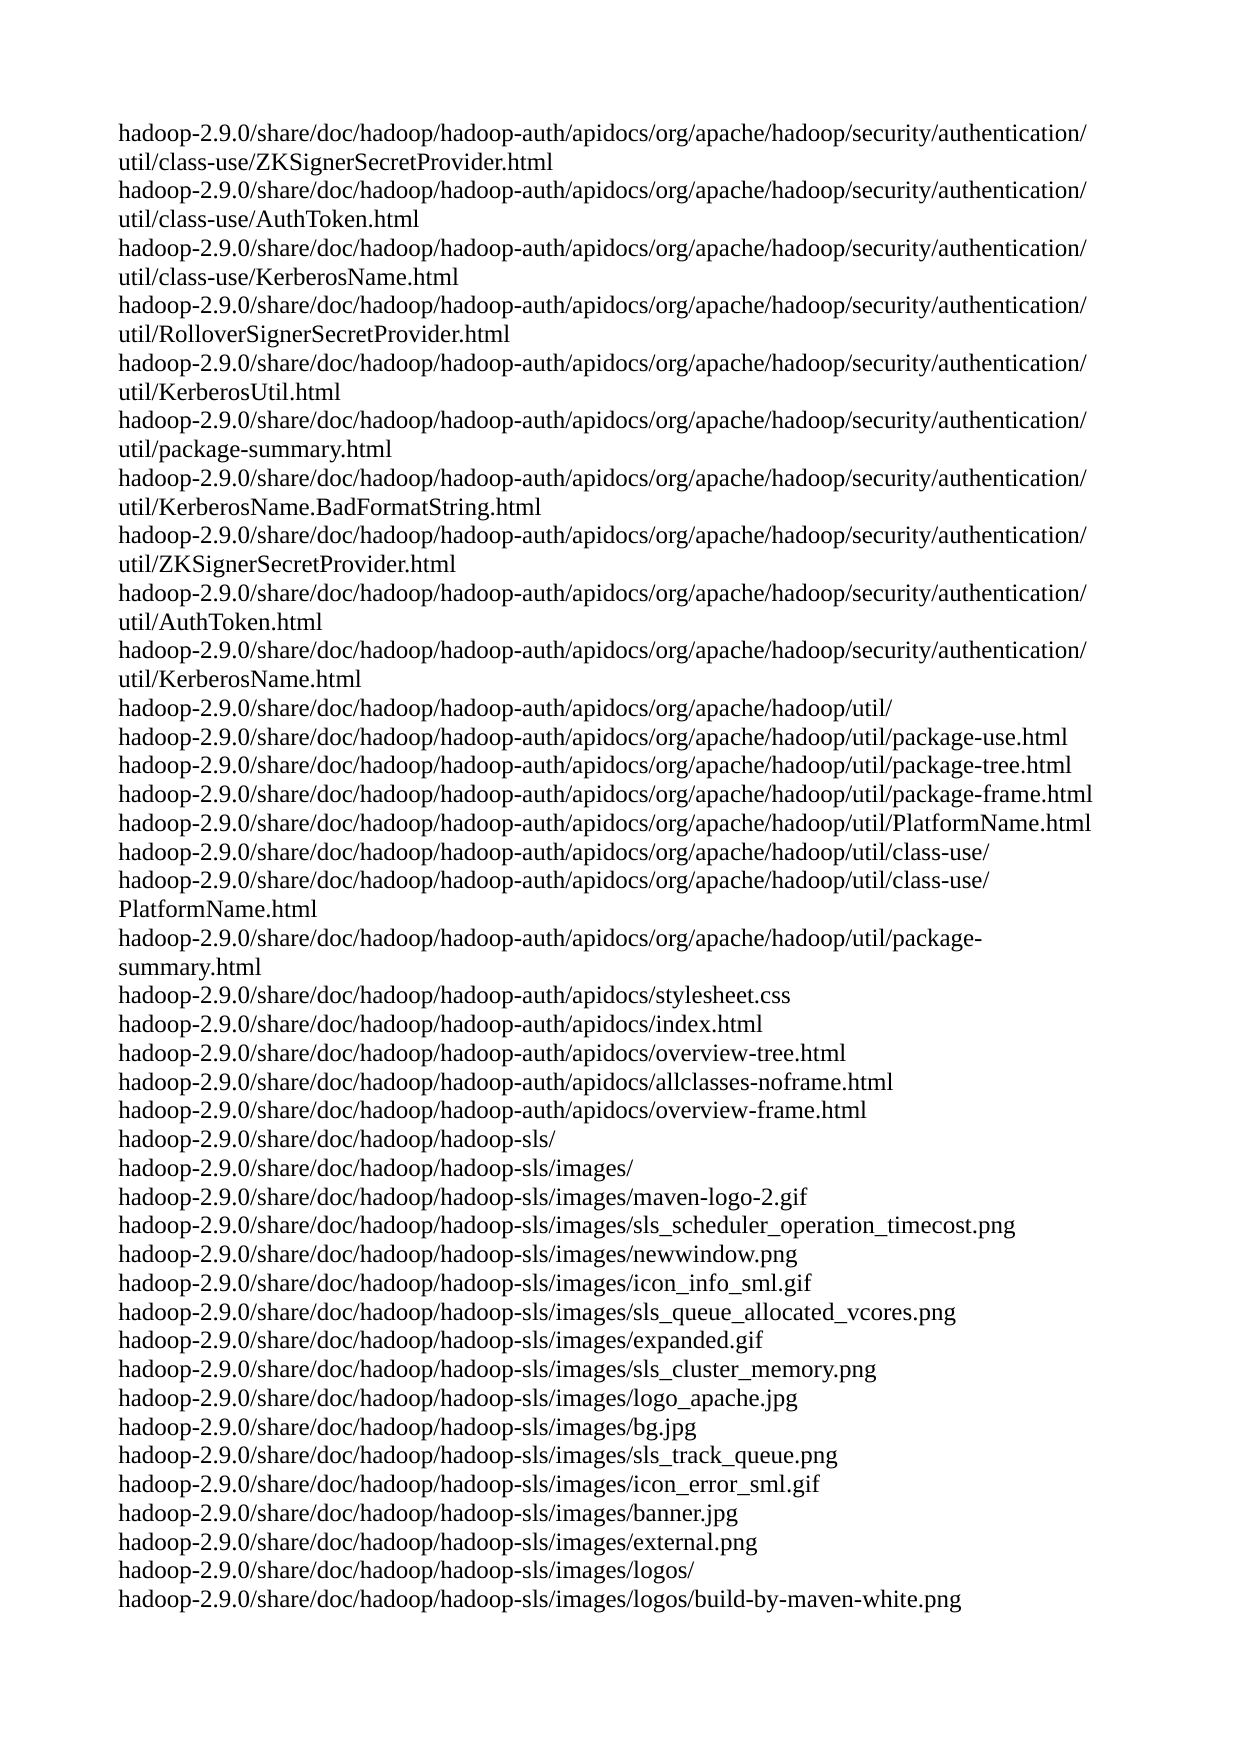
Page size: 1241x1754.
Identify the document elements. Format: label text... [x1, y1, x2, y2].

text hadoop-2.9.0/share/doc/hadoop/hadoop-auth/apidocs/org/apache/hadoop/util/class-use/PlatformName.html [118, 866, 1122, 923]
text hadoop-2.9.0/share/doc/hadoop/hadoop-auth/apidocs/stylesheet.css [118, 981, 1122, 1009]
text hadoop-2.9.0/share/doc/hadoop/hadoop-sls/images/bg.jpg [118, 1412, 1122, 1441]
text hadoop-2.9.0/share/doc/hadoop/hadoop-sls/images/icon_error_sml.gif [118, 1469, 1122, 1498]
text hadoop-2.9.0/share/doc/hadoop/hadoop-sls/images/banner.jpg [118, 1498, 1122, 1527]
text hadoop-2.9.0/share/doc/hadoop/hadoop-sls/images/newwindow.png [118, 1239, 1122, 1268]
text hadoop-2.9.0/share/doc/hadoop/hadoop-auth/apidocs/org/apache/hadoop/security/authentication/util/KerberosName.html [118, 636, 1122, 693]
text hadoop-2.9.0/share/doc/hadoop/hadoop-sls/images/sls_queue_allocated_vcores.png [118, 1297, 1122, 1326]
text hadoop-2.9.0/share/doc/hadoop/hadoop-auth/apidocs/org/apache/hadoop/util/class-use/ [118, 837, 1122, 866]
text hadoop-2.9.0/share/doc/hadoop/hadoop-auth/apidocs/org/apache/hadoop/security/authentication/util/class-use/KerberosName.html [118, 233, 1122, 291]
text hadoop-2.9.0/share/doc/hadoop/hadoop-sls/images/logo_apache.jpg [118, 1383, 1122, 1412]
text hadoop-2.9.0/share/doc/hadoop/hadoop-auth/apidocs/org/apache/hadoop/security/authentication/util/ZKSignerSecretProvider.html [118, 521, 1122, 578]
text hadoop-2.9.0/share/doc/hadoop/hadoop-sls/images/sls_scheduler_operation_timecost.png [118, 1211, 1122, 1239]
text hadoop-2.9.0/share/doc/hadoop/hadoop-sls/images/icon_info_sml.gif [118, 1268, 1122, 1297]
text hadoop-2.9.0/share/doc/hadoop/hadoop-auth/apidocs/index.html [118, 1009, 1122, 1038]
text hadoop-2.9.0/share/doc/hadoop/hadoop-auth/apidocs/allclasses-noframe.html [118, 1067, 1122, 1096]
text hadoop-2.9.0/share/doc/hadoop/hadoop-sls/images/logos/build-by-maven-white.png [118, 1584, 1122, 1613]
text hadoop-2.9.0/share/doc/hadoop/hadoop-sls/images/logos/ [118, 1556, 1122, 1584]
text hadoop-2.9.0/share/doc/hadoop/hadoop-auth/apidocs/org/apache/hadoop/util/package-tree.html [118, 751, 1122, 779]
text hadoop-2.9.0/share/doc/hadoop/hadoop-auth/apidocs/org/apache/hadoop/security/authentication/util/AuthToken.html [118, 578, 1122, 636]
text hadoop-2.9.0/share/doc/hadoop/hadoop-sls/images/maven-logo-2.gif [118, 1182, 1122, 1211]
text hadoop-2.9.0/share/doc/hadoop/hadoop-auth/apidocs/org/apache/hadoop/util/ [118, 693, 1122, 722]
text hadoop-2.9.0/share/doc/hadoop/hadoop-auth/apidocs/org/apache/hadoop/security/authentication/util/class-use/ZKSignerSecretProvider.html [118, 118, 1122, 176]
text hadoop-2.9.0/share/doc/hadoop/hadoop-auth/apidocs/org/apache/hadoop/util/package-summary.html [118, 923, 1122, 981]
text hadoop-2.9.0/share/doc/hadoop/hadoop-auth/apidocs/org/apache/hadoop/security/authentication/util/class-use/AuthToken.html [118, 176, 1122, 233]
text hadoop-2.9.0/share/doc/hadoop/hadoop-sls/images/ [118, 1153, 1122, 1182]
text hadoop-2.9.0/share/doc/hadoop/hadoop-sls/images/sls_cluster_memory.png [118, 1354, 1122, 1383]
text hadoop-2.9.0/share/doc/hadoop/hadoop-sls/images/expanded.gif [118, 1326, 1122, 1354]
text hadoop-2.9.0/share/doc/hadoop/hadoop-auth/apidocs/org/apache/hadoop/security/authentication/util/KerberosName.BadFormatString.html [118, 463, 1122, 521]
text hadoop-2.9.0/share/doc/hadoop/hadoop-sls/ [118, 1124, 1122, 1153]
text hadoop-2.9.0/share/doc/hadoop/hadoop-auth/apidocs/org/apache/hadoop/util/package-use.html [118, 722, 1122, 751]
text hadoop-2.9.0/share/doc/hadoop/hadoop-auth/apidocs/org/apache/hadoop/security/authentication/util/package-summary.html [118, 406, 1122, 463]
text hadoop-2.9.0/share/doc/hadoop/hadoop-auth/apidocs/org/apache/hadoop/security/authentication/util/RolloverSignerSecretProvider.html [118, 291, 1122, 348]
text hadoop-2.9.0/share/doc/hadoop/hadoop-auth/apidocs/org/apache/hadoop/util/PlatformName.html [118, 808, 1122, 837]
text hadoop-2.9.0/share/doc/hadoop/hadoop-auth/apidocs/overview-tree.html [118, 1038, 1122, 1067]
text hadoop-2.9.0/share/doc/hadoop/hadoop-sls/images/sls_track_queue.png [118, 1441, 1122, 1469]
text hadoop-2.9.0/share/doc/hadoop/hadoop-auth/apidocs/org/apache/hadoop/security/authentication/util/KerberosUtil.html [118, 348, 1122, 406]
text hadoop-2.9.0/share/doc/hadoop/hadoop-sls/images/external.png [118, 1527, 1122, 1556]
text hadoop-2.9.0/share/doc/hadoop/hadoop-auth/apidocs/org/apache/hadoop/util/package-frame.html [118, 779, 1122, 808]
text hadoop-2.9.0/share/doc/hadoop/hadoop-auth/apidocs/overview-frame.html [118, 1096, 1122, 1124]
